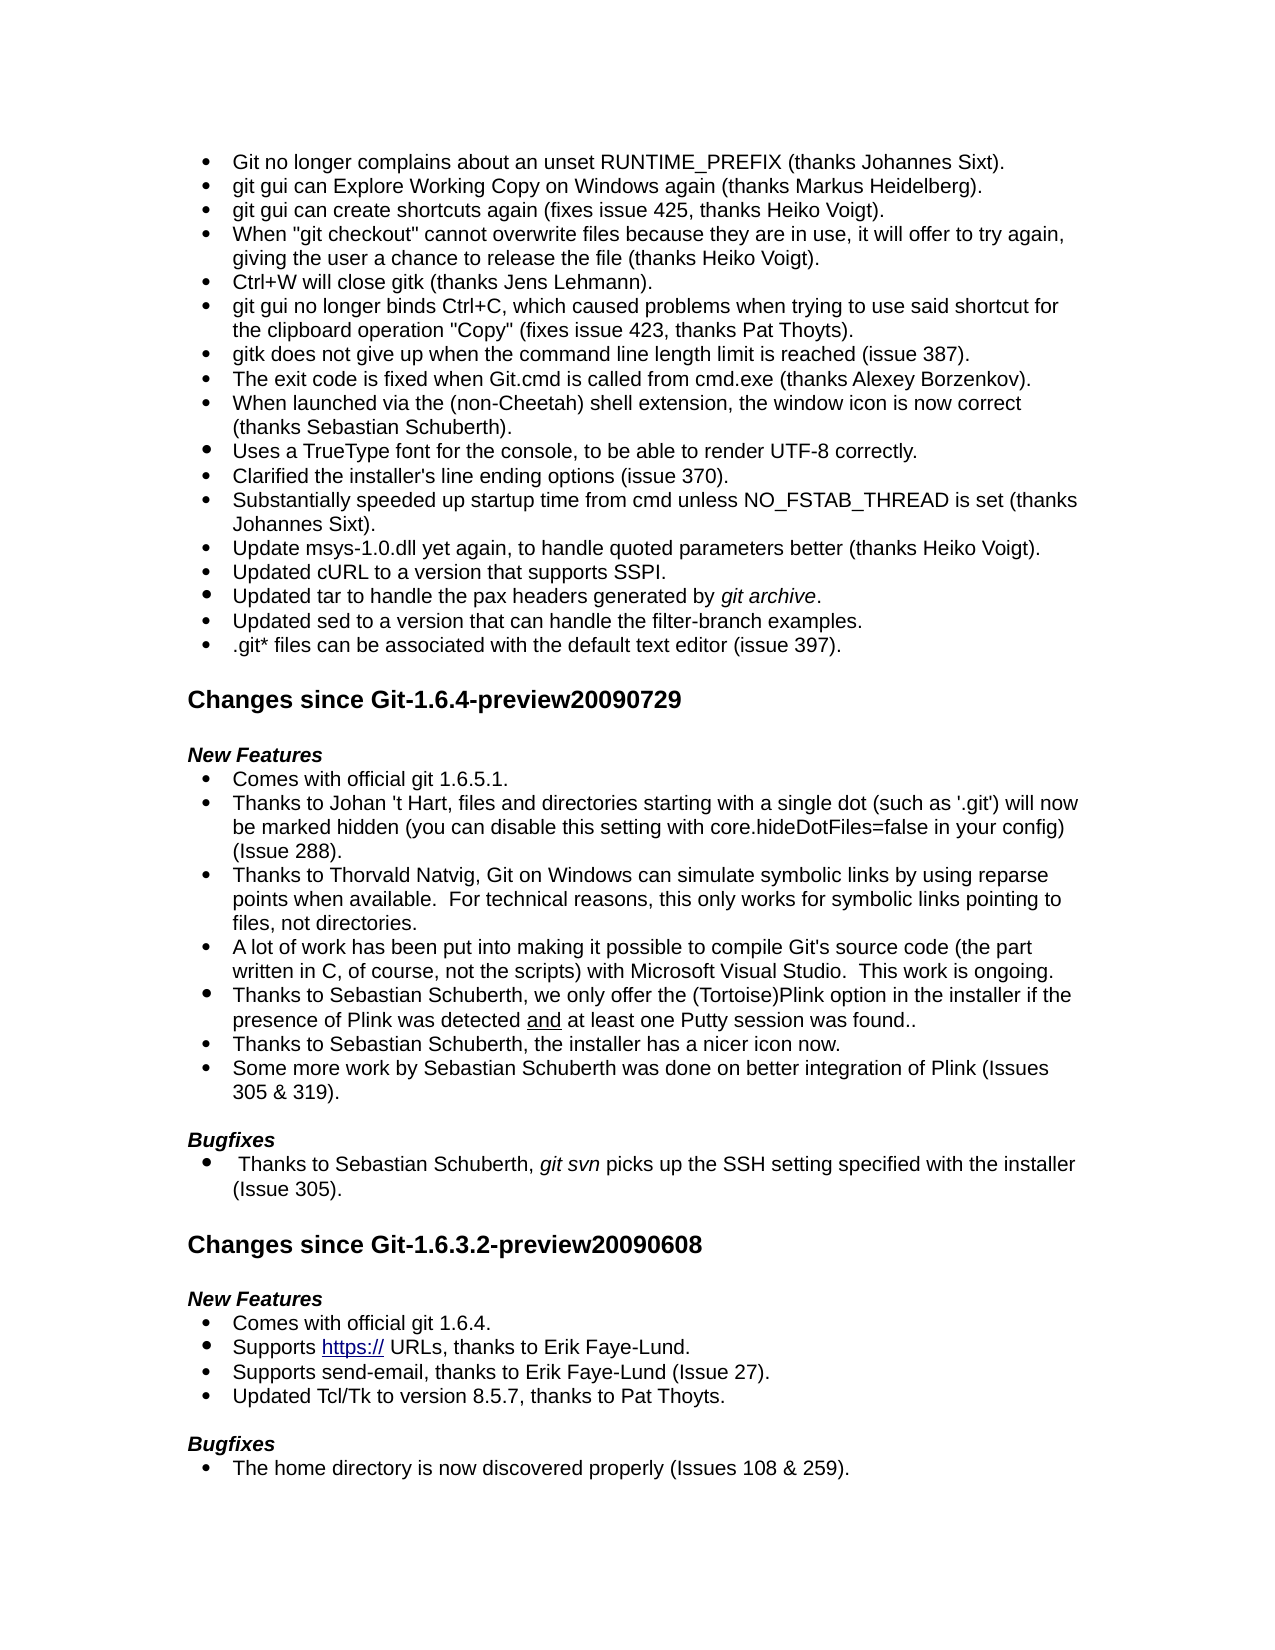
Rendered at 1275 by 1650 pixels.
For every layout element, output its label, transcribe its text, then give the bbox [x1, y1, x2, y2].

list The home directory is now discovered properly (Issues 108 & 259). [202, 1456, 1087, 1480]
list A lot of work has been put into making it possible to compile Git's source code (the part written in C, of course, not the scripts) with Microsoft Visual Studio. This work is ongoing. [202, 935, 1087, 983]
list Some more work by Sebastian Schuberth was done on better integration of Plink (Issues 305 & 319). [202, 1056, 1087, 1104]
list When "git checkout" cannot overwrite files because they are in use, it will offer to try again, giving the user a chance to release the file (thanks Heiko Voigt). [202, 222, 1087, 270]
list git gui can create shortcuts again (fixes issue 425, thanks Heiko Voigt). [202, 198, 1087, 222]
list Updated tar to handle the pax headers generated by git archive. [202, 584, 1087, 609]
list Ctrl+W will close gitk (thanks Jens Lehmann). [202, 270, 1087, 294]
list Thanks to Sebastian Schuberth, the installer has a nicer icon now. [202, 1032, 1087, 1056]
list Comes with official git 1.6.5.1. [202, 767, 1087, 791]
list Git no longer complains about an unset RUNTIME_PREFIX (thanks Johannes Sixt). [202, 150, 1087, 174]
list Thanks to Sebastian Schuberth, we only offer the (Tortoise)Plink option in the installer if the presence of Plink was detected and at least one Putty session was found.. [202, 983, 1087, 1032]
text Bugfixes [187, 1128, 1087, 1152]
list git gui can Explore Working Copy on Windows again (thanks Markus Heidelberg). [202, 174, 1087, 198]
list Updated sed to a version that can handle the filter-branch examples. [202, 609, 1087, 633]
list When launched via the (non-Cheetah) shell extension, the window icon is now correct (thanks Sebastian Schuberth). [202, 390, 1087, 438]
list The exit code is fixed when Git.cmd is called from cmd.exe (thanks Alexey Borzenkov). [202, 366, 1087, 390]
list Thanks to Johan 't Hart, files and directories starting with a single dot (such as '.git') will now be marked hidden (you can disable this setting with core.hideDotFiles=false in your config) (Issue 288). [202, 791, 1087, 863]
list gitk does not give up when the command line length limit is reached (issue 387). [202, 342, 1087, 366]
list Updated Tcl/Tk to version 8.5.7, thanks to Pat Thoyts. [202, 1384, 1087, 1408]
list Supports send-email, thanks to Erik Faye-Lund (Issue 27). [202, 1360, 1087, 1384]
list git gui no longer binds Ctrl+C, which caused problems when trying to use said shortcut for the clipboard operation "Copy" (fixes issue 423, thanks Pat Thoyts). [202, 294, 1087, 342]
text Changes since Git-1.6.3.2-preview20090608 [187, 1230, 1087, 1258]
list Uses a TrueType font for the console, to be able to render UTF-8 correctly. [202, 438, 1087, 463]
list Update msys-1.0.dll yet again, to handle quoted parameters better (thanks Heiko Voigt). [202, 536, 1087, 559]
list .git* files can be associated with the default text editor (issue 397). [202, 633, 1087, 657]
text Bugfixes [187, 1432, 1087, 1456]
list Thanks to Thorvald Natvig, Git on Windows can simulate symbolic links by using reparse points when available. For technical reasons, this only works for symbolic links pointing to files, not directories. [202, 863, 1087, 935]
list Thanks to Sebastian Schuberth, git svn picks up the SSH setting specified with the installer (Issue 305). [202, 1152, 1087, 1201]
list Comes with official git 1.6.4. [202, 1311, 1087, 1335]
text New Features [187, 1287, 1087, 1311]
list Updated cURL to a version that supports SSPI. [202, 559, 1087, 584]
text Changes since Git-1.6.4-preview20090729 [187, 686, 1087, 714]
list Clarified the installer's line ending options (issue 370). [202, 463, 1087, 487]
list Substantially speeded up startup time from cmd unless NO_FSTAB_THREAD is set (thanks Johannes Sixt). [202, 487, 1087, 536]
text New Features [187, 743, 1087, 767]
list Supports https:// URLs, thanks to Erik Faye-Lund. [202, 1335, 1087, 1360]
